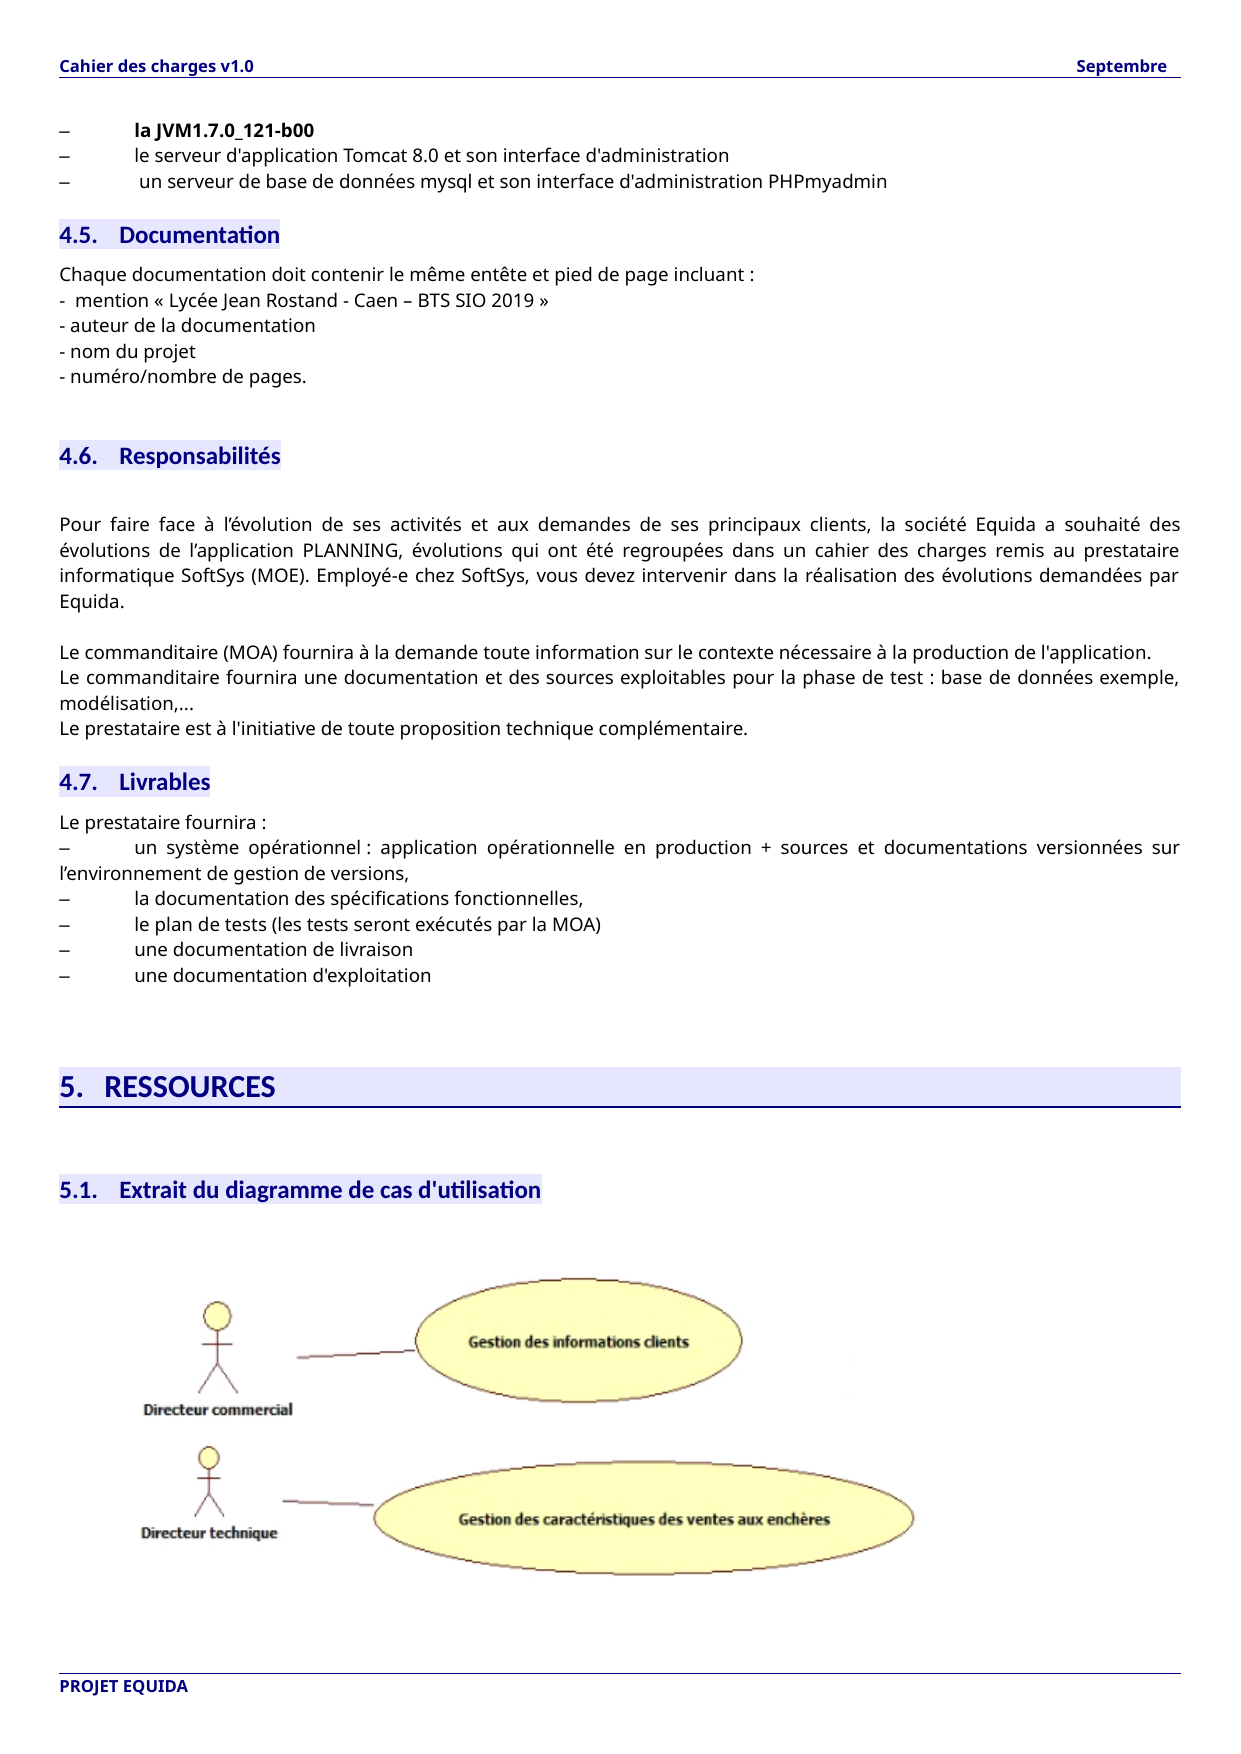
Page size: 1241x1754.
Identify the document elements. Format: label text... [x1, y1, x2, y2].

text Le commanditaire (MOA) fournira à la demande toute information sur le contexte nécessaire à la production de l'application. [59, 639, 1181, 664]
subtitle Livrables [210, 766, 1181, 797]
text - numéro/nombre de pages. [59, 364, 1181, 389]
list une documentation d'exploitation [59, 962, 1181, 988]
list le serveur d'application Tomcat 8.0 et son interface d'administration [59, 143, 1181, 168]
text Pour faire face à l’évolution de ses activités et aux demandes de ses principaux clients, la société Equida a souhaité des évolutions de l’application PLANNING, évolutions qui ont été regroupées dans un cahier des charges remis au prestataire informatique SoftSys (MOE). Employé-e chez SoftSys, vous devez intervenir dans la réalisation des évolutions demandées par Equida. [59, 511, 1181, 613]
list un système opérationnel : application opérationnelle en production + sources et documentations versionnées sur l’environnement de gestion de versions, [59, 834, 1181, 886]
list la JVM1.7.0_121-b00 [59, 117, 1181, 143]
text - nom du projet [59, 338, 1181, 364]
subtitle Extrait du diagramme de cas d'utilisation [542, 1174, 1181, 1204]
list un serveur de base de données mysql et son interface d'administration PHPmyadmin [59, 168, 1181, 194]
subtitle RESSOURCES [59, 1067, 1181, 1106]
text - mention « Lycée Jean Rostand - Caen – BTS SIO 2019 » [59, 287, 1181, 313]
list la documentation des spécifications fonctionnelles, [59, 886, 1181, 911]
text Le prestataire est à l'initiative de toute proposition technique complémentaire. [59, 716, 1181, 741]
subtitle Documentation [280, 219, 1181, 249]
subtitle Responsabilités [281, 440, 1181, 470]
text Chaque documentation doit contenir le même entête et pied de page incluant : [59, 262, 1181, 287]
text Le commanditaire fournira une documentation et des sources exploitables pour la phase de test : base de données exemple, modélisation,... [59, 664, 1181, 716]
list le plan de tests (les tests seront exécutés par la MOA) [59, 911, 1181, 937]
text Le prestataire fournira : [59, 809, 1181, 834]
list une documentation de livraison [59, 937, 1181, 962]
text - auteur de la documentation [59, 313, 1181, 338]
